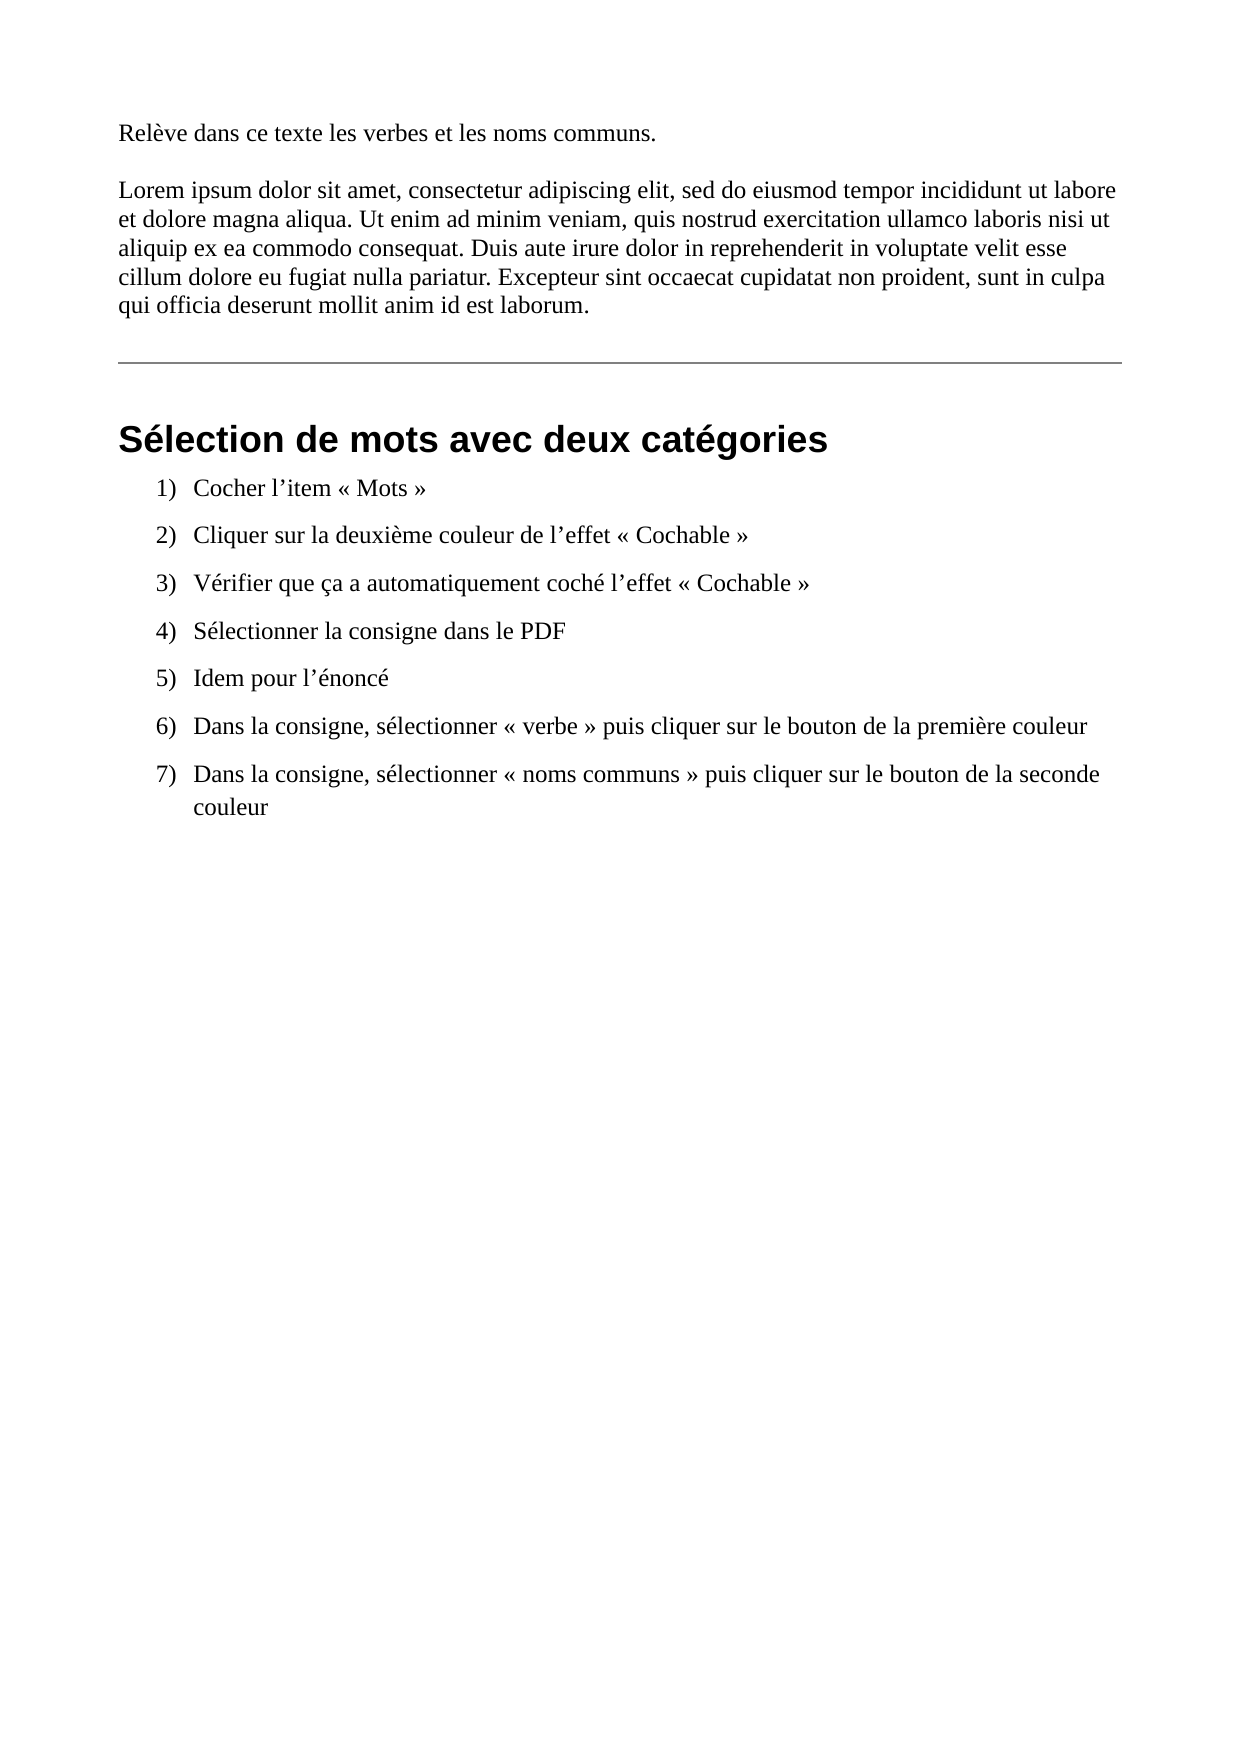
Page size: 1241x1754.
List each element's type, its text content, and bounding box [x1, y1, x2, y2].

list Sélectionner la consigne dans le PDF [156, 616, 1122, 644]
subtitle Sélection de mots avec deux catégories [118, 417, 1122, 461]
list Cliquer sur la deuxième couleur de l’effet « Cochable » [156, 521, 1122, 549]
list Idem pour l’énoncé [156, 663, 1122, 692]
list Dans la consigne, sélectionner « verbe » puis cliquer sur le bouton de la première couleur [156, 711, 1122, 740]
list Vérifier que ça a automatiquement coché l’effet « Cochable » [156, 568, 1122, 597]
list Dans la consigne, sélectionner « noms communs » puis cliquer sur le bouton de la seconde couleur [156, 759, 1122, 820]
text Lorem ipsum dolor sit amet, consectetur adipiscing elit, sed do eiusmod tempor incididunt ut labore et dolore magna aliqua. Ut enim ad minim veniam, quis nostrud exercitation ullamco laboris nisi ut aliquip ex ea commodo consequat. Duis aute irure dolor in reprehenderit in voluptate velit esse cillum dolore eu fugiat nulla pariatur. Excepteur sint occaecat cupidatat non proident, sunt in culpa qui officia deserunt mollit anim id est laborum. [118, 176, 1122, 319]
list Cocher l’item « Mots » [156, 473, 1122, 502]
text Relève dans ce texte les verbes et les noms communs. [118, 118, 1122, 147]
